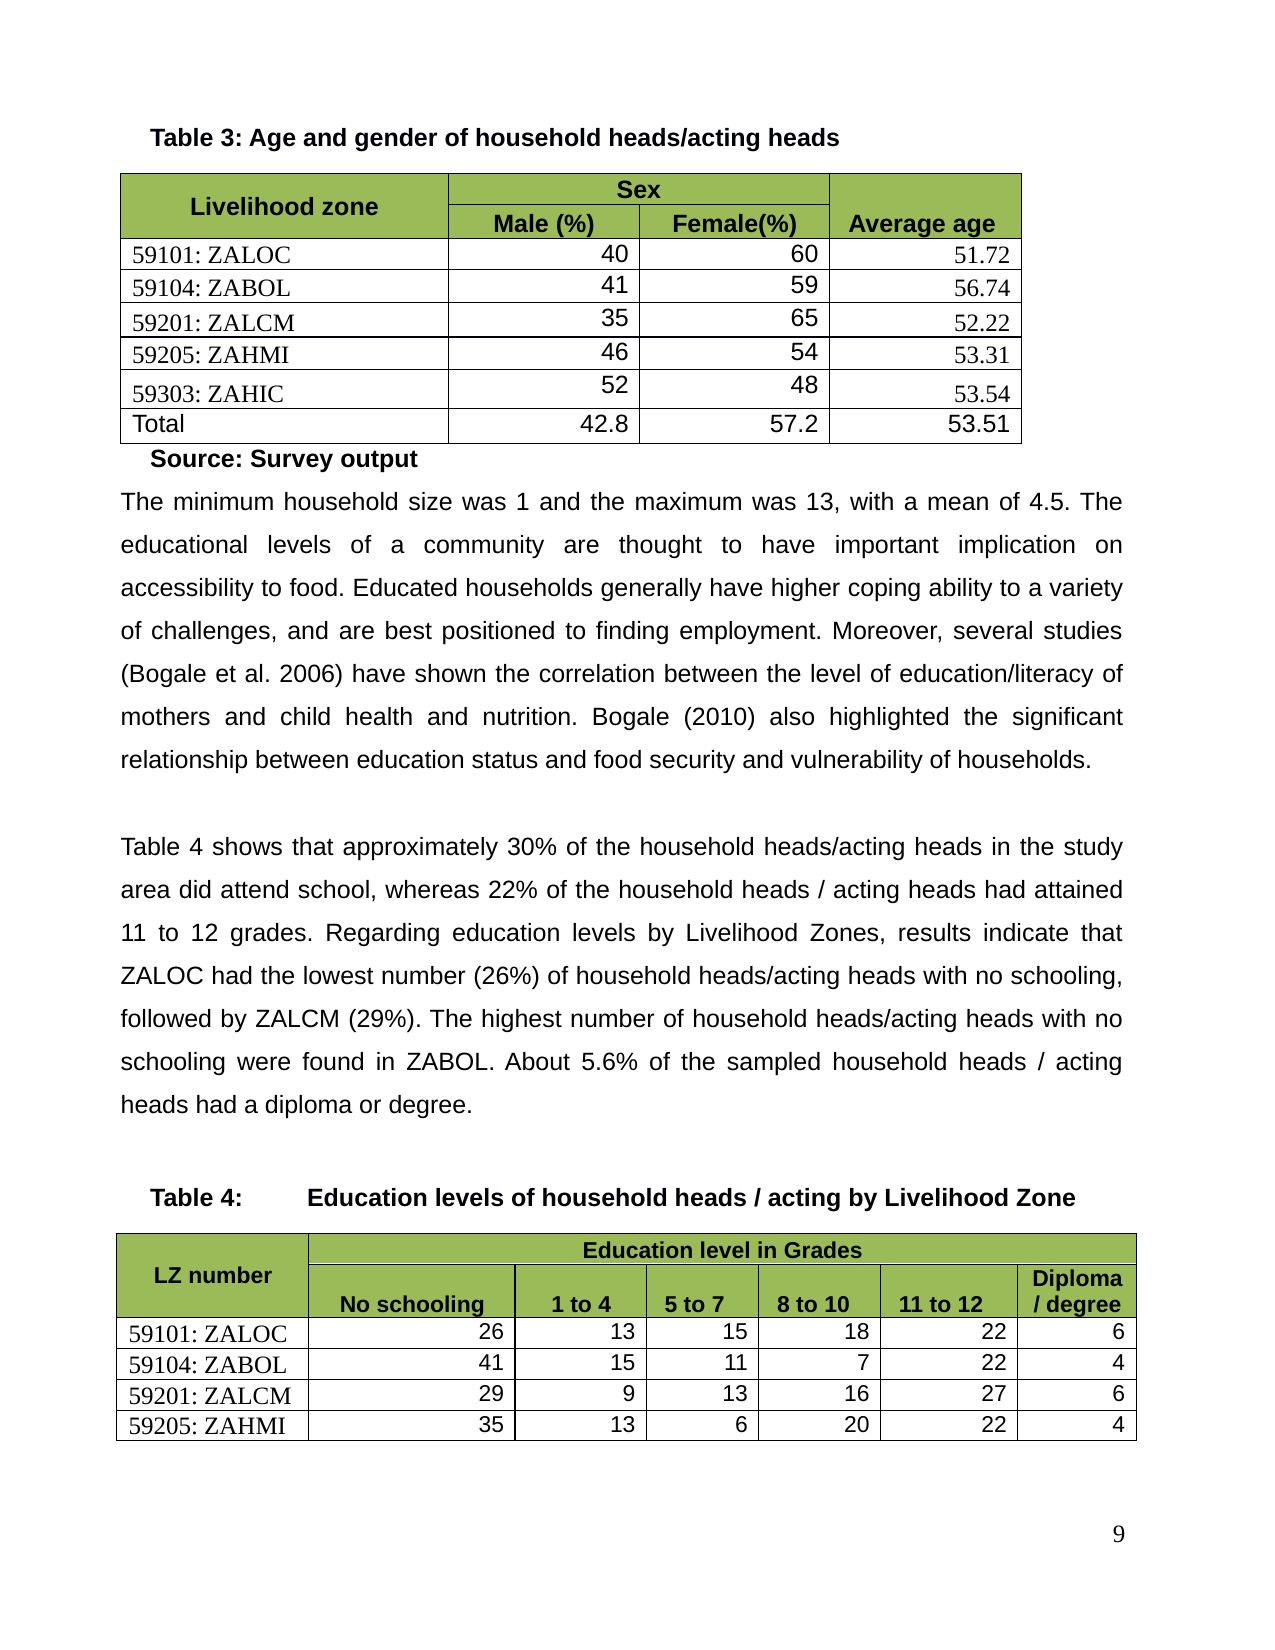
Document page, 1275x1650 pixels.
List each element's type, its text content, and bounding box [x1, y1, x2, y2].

table_cell 59101: ZALOC [117, 1318, 308, 1348]
table_cell Diploma / degree [1018, 1265, 1136, 1317]
text Table 4: Education levels of household heads / acting by Livelihood Zone [150, 1183, 1125, 1212]
table_cell 7 [759, 1349, 880, 1379]
table_cell 29 [309, 1380, 514, 1409]
table_cell 22 [881, 1318, 1017, 1348]
table_cell 15 [647, 1318, 758, 1348]
table_cell 5 to 7 [647, 1265, 758, 1317]
table_cell No schooling [309, 1265, 514, 1317]
table_cell 41 [309, 1349, 514, 1379]
table_cell 4 [1018, 1349, 1136, 1379]
table_cell 4 [1018, 1411, 1136, 1440]
table_cell 52.22 [830, 303, 1021, 336]
table_cell 6 [1018, 1318, 1136, 1348]
table_cell 53.31 [830, 338, 1021, 369]
table_cell 20 [759, 1411, 880, 1440]
table_cell 1 to 4 [516, 1265, 646, 1317]
table_cell 35 [309, 1411, 514, 1440]
table_cell 22 [881, 1411, 1017, 1440]
table_cell 13 [647, 1380, 758, 1409]
table_header Education level in Grades [309, 1234, 1136, 1263]
table_cell 16 [759, 1380, 880, 1409]
table_cell 11 [647, 1349, 758, 1379]
table_cell 27 [881, 1380, 1017, 1409]
table_cell 59201: ZALCM [117, 1380, 308, 1409]
table_cell 59205: ZAHMI [121, 338, 448, 369]
table_cell 9 [516, 1380, 646, 1409]
table_cell 13 [516, 1318, 646, 1348]
table_cell 6 [647, 1411, 758, 1440]
table_header LZ number [117, 1234, 308, 1317]
table_cell 46 [449, 338, 639, 369]
table_cell 35 [449, 303, 639, 336]
table_cell 54 [640, 338, 829, 369]
table_cell 65 [640, 303, 829, 336]
table_cell 18 [759, 1318, 880, 1348]
table_cell 22 [881, 1349, 1017, 1379]
table_cell 57.2 [640, 409, 829, 443]
table_cell 51.72 [830, 239, 1021, 269]
table_cell 26 [309, 1318, 514, 1348]
table_header Sex [449, 174, 829, 204]
table_cell 15 [516, 1349, 646, 1379]
table_cell Male (%) [449, 205, 639, 238]
text The minimum household size was 1 and the maximum was 13, with a mean of 4.5. The educational levels of a community are thought to have important implication on accessibility to food. Educated households generally have higher coping ability to a variety of challenges, and are best positioned to finding employment. Moreover, several studies (Bogale et al. 2006) have shown the correlation between the level of education/literacy of mothers and child health and nutrition. Bogale (2010) also highlighted the significant relationship between education status and food security and vulnerability of households. [120, 487, 1125, 774]
table_cell 59101: ZALOC [121, 239, 448, 269]
table_cell 59303: ZAHIC [121, 370, 448, 408]
table_header Average age [830, 174, 1021, 238]
table_cell 53.51 [830, 409, 1021, 443]
table_header Livelihood zone [121, 174, 448, 238]
table_cell 59201: ZALCM [121, 303, 448, 336]
table_cell 40 [449, 239, 639, 269]
table_cell 59205: ZAHMI [117, 1411, 308, 1440]
table_cell 11 to 12 [881, 1265, 1017, 1317]
text Table 3: Age and gender of household heads/acting heads [150, 123, 1125, 152]
table_cell 59104: ZABOL [117, 1349, 308, 1379]
table_cell 59104: ZABOL [121, 270, 448, 302]
table_cell Total [121, 409, 448, 443]
table_cell 6 [1018, 1380, 1136, 1409]
table_cell 53.54 [830, 370, 1021, 408]
table_cell 59 [640, 270, 829, 302]
table_cell 41 [449, 270, 639, 302]
text Source: Survey output [150, 444, 1125, 472]
table_cell 56.74 [830, 270, 1021, 302]
table_cell Female(%) [640, 205, 829, 238]
table_cell 13 [516, 1411, 646, 1440]
table_cell 52 [449, 370, 639, 408]
table_cell 60 [640, 239, 829, 269]
table_cell 42.8 [449, 409, 639, 443]
text Table 4 shows that approximately 30% of the household heads/acting heads in the study area did attend school, whereas 22% of the household heads / acting heads had attained 11 to 12 grades. Regarding education levels by Livelihood Zones, results indicate that ZALOC had the lowest number (26%) of household heads/acting heads with no schooling, followed by ZALCM (29%). The highest number of household heads/acting heads with no schooling were found in ZABOL. About 5.6% of the sampled household heads / acting heads had a diploma or degree. [120, 832, 1125, 1119]
table_cell 48 [640, 370, 829, 408]
table_cell 8 to 10 [759, 1265, 880, 1317]
